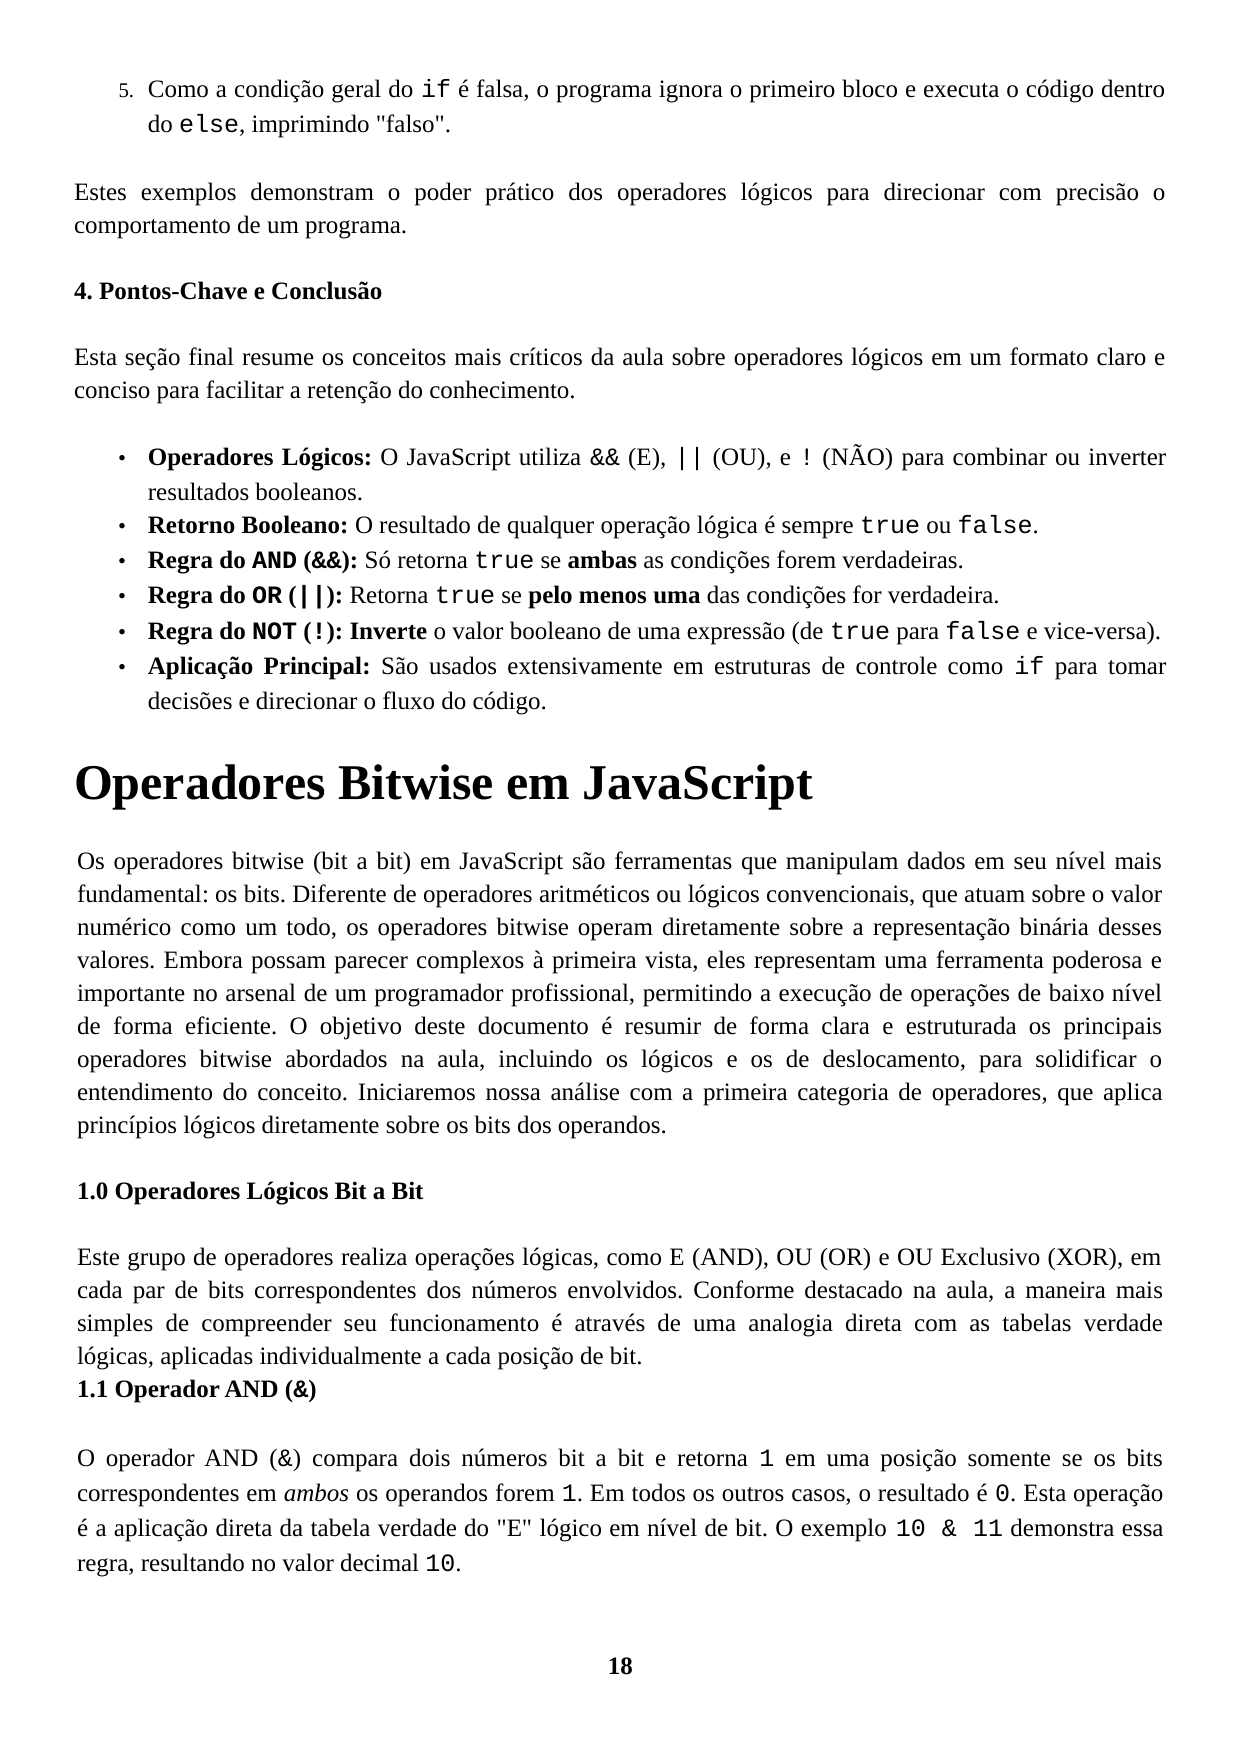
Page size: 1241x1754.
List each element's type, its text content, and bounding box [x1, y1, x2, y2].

subtitle 4. Pontos-Chave e Conclusão [74, 276, 1166, 305]
text O operador AND (&) compara dois números bit a bit e retorna 1 em uma posição somente se os bits correspondentes em ambos os operandos forem 1. Em todos os outros casos, o resultado é 0. Esta operação é a aplicação direta da tabela verdade do "E" lógico em nível de bit. O exemplo 10 & 11 demonstra essa regra, resultando no valor decimal 10. [74, 1440, 1166, 1579]
subtitle 1.0 Operadores Lógicos Bit a Bit [74, 1173, 1166, 1205]
text Esta seção final resume os conceitos mais críticos da aula sobre operadores lógicos em um formato claro e conciso para facilitar a retenção do conhecimento. [74, 342, 1166, 404]
list Operadores Lógicos: O JavaScript utiliza && (E), || (OU), e ! (NÃO) para combinar ou inverter resultados booleanos. [118, 442, 1166, 505]
list Retorno Booleano: O resultado de qualquer operação lógica é sempre true ou false. [118, 510, 1166, 541]
list Regra do AND (&&): Só retorna true se ambas as condições forem verdadeiras. [118, 545, 1166, 576]
subtitle Operadores Bitwise em JavaScript [74, 752, 1166, 810]
list Regra do OR (||): Retorna true se pelo menos uma das condições for verdadeira. [118, 581, 1166, 611]
text Estes exemplos demonstram o poder prático dos operadores lógicos para direcionar com precisão o comportamento de um programa. [74, 177, 1166, 239]
text Os operadores bitwise (bit a bit) em JavaScript são ferramentas que manipulam dados em seu nível mais fundamental: os bits. Diferente de operadores aritméticos ou lógicos convencionais, que atuam sobre o valor numérico como um todo, os operadores bitwise operam diretamente sobre a representação binária desses valores. Embora possam parecer complexos à primeira vista, eles representam uma ferramenta poderosa e importante no arsenal de um programador profissional, permitindo a execução de operações de baixo nível de forma eficiente. O objetivo deste documento é resumir de forma clara e estruturada os principais operadores bitwise abordados na aula, incluindo os lógicos e os de deslocamento, para solidificar o entendimento do conceito. Iniciaremos nossa análise com a primeira categoria de operadores, que aplica princípios lógicos diretamente sobre os bits dos operandos. [74, 843, 1166, 1139]
subtitle 1.1 Operador AND (&) [74, 1371, 1166, 1405]
text Este grupo de operadores realiza operações lógicas, como E (AND), OU (OR) e OU Exclusivo (XOR), em cada par de bits correspondentes dos números envolvidos. Conforme destacado na aula, a maneira mais simples de compreender seu funcionamento é através de uma analogia direta com as tabelas verdade lógicas, aplicadas individualmente a cada posição de bit. [74, 1239, 1166, 1370]
list Aplicação Principal: São usados extensivamente em estruturas de controle como if para tomar decisões e direcionar o fluxo do código. [118, 651, 1166, 715]
list Regra do NOT (!): Inverte o valor booleano de uma expressão (de true para false e vice-versa). [118, 616, 1166, 647]
list Como a condição geral do if é falsa, o programa ignora o primeiro bloco e executa o código dentro do else, imprimindo "falso". [118, 74, 1166, 140]
